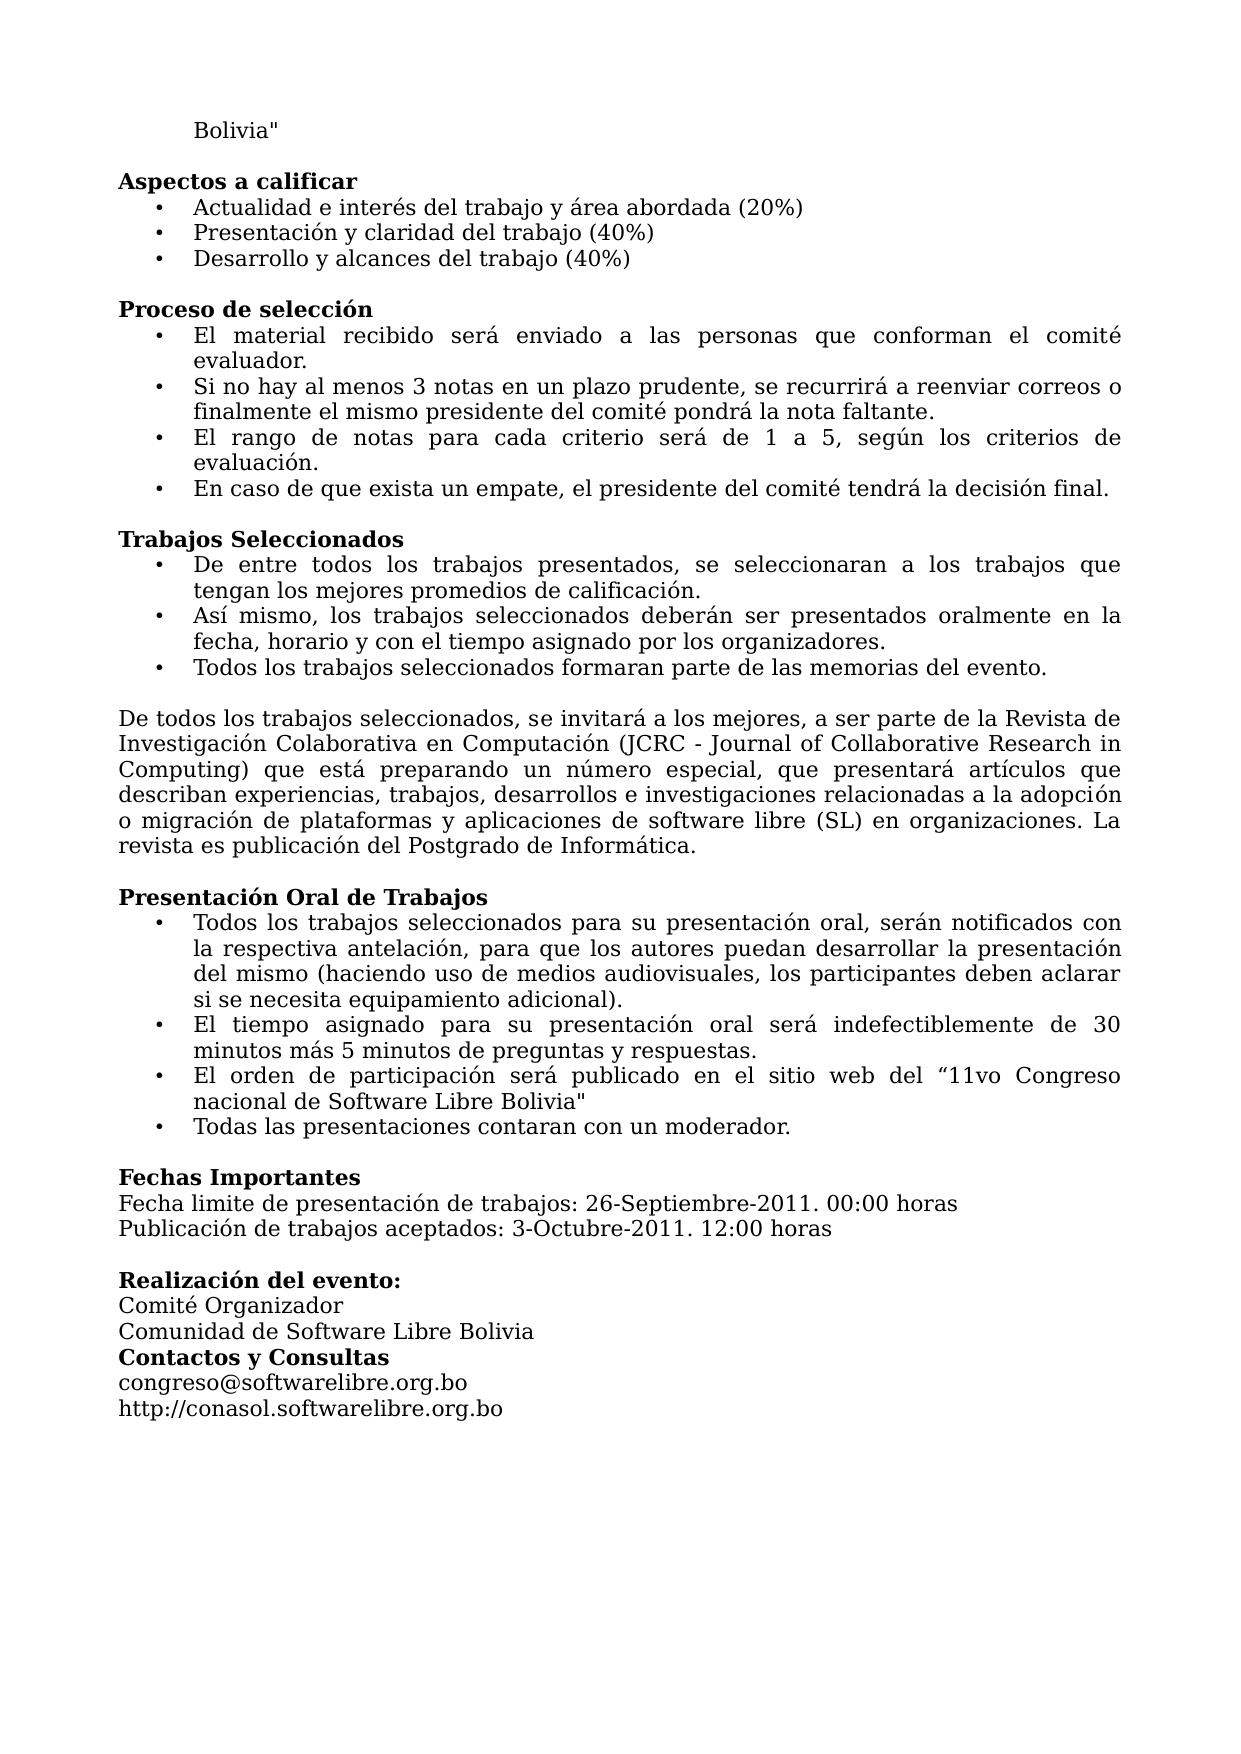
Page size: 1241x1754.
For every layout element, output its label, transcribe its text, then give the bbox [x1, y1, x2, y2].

text De todos los trabajos seleccionados, se invitará a los mejores, a ser parte de la Revista de Investigación Colaborativa en Computación (JCRC - Journal of Collaborative Research in Computing) que está preparando un número especial, que presentará artículos que describan experiencias, trabajos, desarrollos e investigaciones relacionadas a la adopción o migración de plataformas y aplicaciones de software libre (SL) en organizaciones. La revista es publicación del Postgrado de Informática. [118, 706, 1122, 859]
text Proceso de selección [118, 297, 1122, 323]
list Todos los trabajos seleccionados formaran parte de las memorias del evento. [156, 655, 1122, 680]
text Comité Organizador [118, 1293, 1122, 1319]
text Publicación de trabajos aceptados: 3-Octubre-2011. 12:00 horas [118, 1217, 1122, 1242]
text Presentación Oral de Trabajos [118, 884, 1122, 910]
list El tiempo asignado para su presentación oral será indefectiblemente de 30 minutos más 5 minutos de preguntas y respuestas. [156, 1012, 1122, 1063]
text Aspectos a calificar [118, 169, 1122, 195]
text Realización del evento: [118, 1268, 1122, 1293]
list Si no hay al menos 3 notas en un plazo prudente, se recurrirá a reenviar correos o finalmente el mismo presidente del comité pondrá la nota faltante. [156, 374, 1122, 425]
text Trabajos Seleccionados [118, 527, 1122, 553]
list En caso de que exista un empate, el presidente del comité tendrá la decisión final. [156, 476, 1122, 501]
list Así mismo, los trabajos seleccionados deberán ser presentados oralmente en la fecha, horario y con el tiempo asignado por los organizadores. [156, 604, 1122, 655]
list De entre todos los trabajos presentados, se seleccionaran a los trabajos que tengan los mejores promedios de calificación. [156, 553, 1122, 604]
list El rango de notas para cada criterio será de 1 a 5, según los criterios de evaluación. [156, 425, 1122, 476]
list Bolivia" [156, 118, 1122, 144]
list Todos los trabajos seleccionados para su presentación oral, serán notificados con la respectiva antelación, para que los autores puedan desarrollar la presentación del mismo (haciendo uso de medios audiovisuales, los participantes deben aclarar si se necesita equipamiento adicional). [156, 910, 1122, 1012]
list Desarrollo y alcances del trabajo (40%) [156, 246, 1122, 271]
text http://conasol.softwarelibre.org.bo [118, 1396, 1122, 1421]
list El orden de participación será publicado en el sitio web del “11vo Congreso nacional de Software Libre Bolivia" [156, 1063, 1122, 1114]
text Fecha limite de presentación de trabajos: 26-Septiembre-2011. 00:00 horas [118, 1191, 1122, 1217]
text Comunidad de Software Libre Bolivia [118, 1319, 1122, 1344]
list Actualidad e interés del trabajo y área abordada (20%) [156, 195, 1122, 220]
text Contactos y Consultas [118, 1344, 1122, 1370]
list El material recibido será enviado a las personas que conforman el comité evaluador. [156, 323, 1122, 374]
list Todas las presentaciones contaran con un moderador. [156, 1114, 1122, 1140]
list Presentación y claridad del trabajo (40%) [156, 220, 1122, 246]
text congreso@softwarelibre.org.bo [118, 1370, 1122, 1396]
text Fechas Importantes [118, 1165, 1122, 1191]
